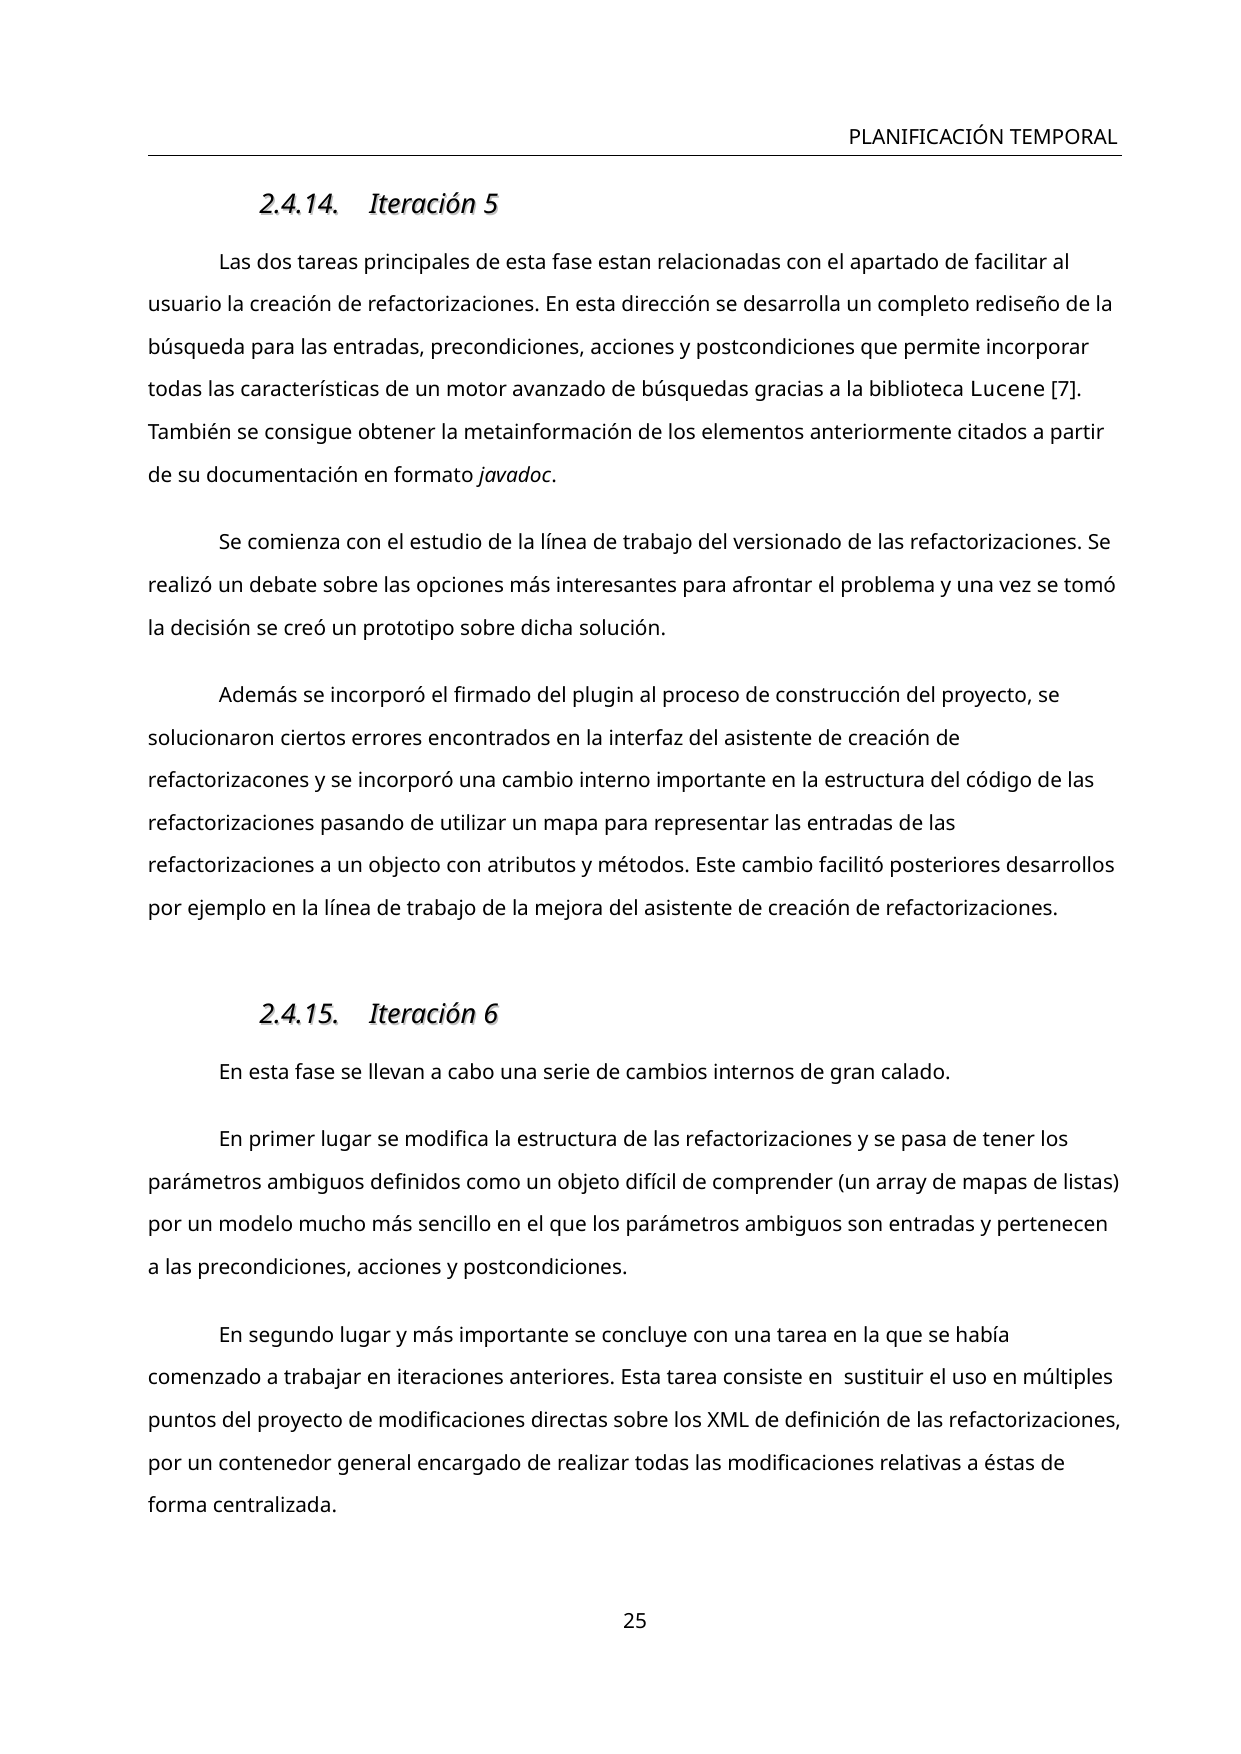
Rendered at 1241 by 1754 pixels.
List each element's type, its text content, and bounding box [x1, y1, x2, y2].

text Además se incorporó el firmado del plugin al proceso de construcción del proyecto, se solucionaron ciertos errores encontrados en la interfaz del asistente de creación de refactorizacones y se incorporó una cambio interno importante en la estructura del código de las refactorizaciones pasando de utilizar un mapa para representar las entradas de las refactorizaciones a un objecto con atributos y métodos. Este cambio facilitó posteriores desarrollos por ejemplo en la línea de trabajo de la mejora del asistente de creación de refactorizaciones. [148, 680, 1122, 922]
text En esta fase se llevan a cabo una serie de cambios internos de gran calado. [148, 1057, 1122, 1085]
text Las dos tareas principales de esta fase estan relacionadas con el apartado de facilitar al usuario la creación de refactorizaciones. En esta dirección se desarrolla un completo rediseño de la búsqueda para las entradas, precondiciones, acciones y postcondiciones que permite incorporar todas las características de un motor avanzado de búsquedas gracias a la biblioteca Lucene [7]. También se consigue obtener la metainformación de los elementos anteriormente citados a partir de su documentación en formato javadoc. [148, 247, 1122, 488]
text Se comienza con el estudio de la línea de trabajo del versionado de las refactorizaciones. Se realizó un debate sobre las opciones más interesantes para afrontar el problema y una vez se tomó la decisión se creó un prototipo sobre dicha solución. [148, 527, 1122, 641]
text En segundo lugar y más importante se concluye con una tarea en la que se había comenzado a trabajar en iteraciones anteriores. Esta tarea consiste en sustituir el uso en múltiples puntos del proyecto de modificaciones directas sobre los XML de definición de las refactorizaciones, por un contenedor general encargado de realizar todas las modificaciones relativas a éstas de forma centralizada. [148, 1320, 1122, 1519]
subtitle Iteración 6 [339, 995, 1122, 1032]
text En primer lugar se modifica la estructura de las refactorizaciones y se pasa de tener los parámetros ambiguos definidos como un objeto difícil de comprender (un array de mapas de listas) por un modelo mucho más sencillo en el que los parámetros ambiguos son entradas y pertenecen a las precondiciones, acciones y postcondiciones. [148, 1124, 1122, 1281]
subtitle Iteración 5 [339, 185, 1122, 222]
